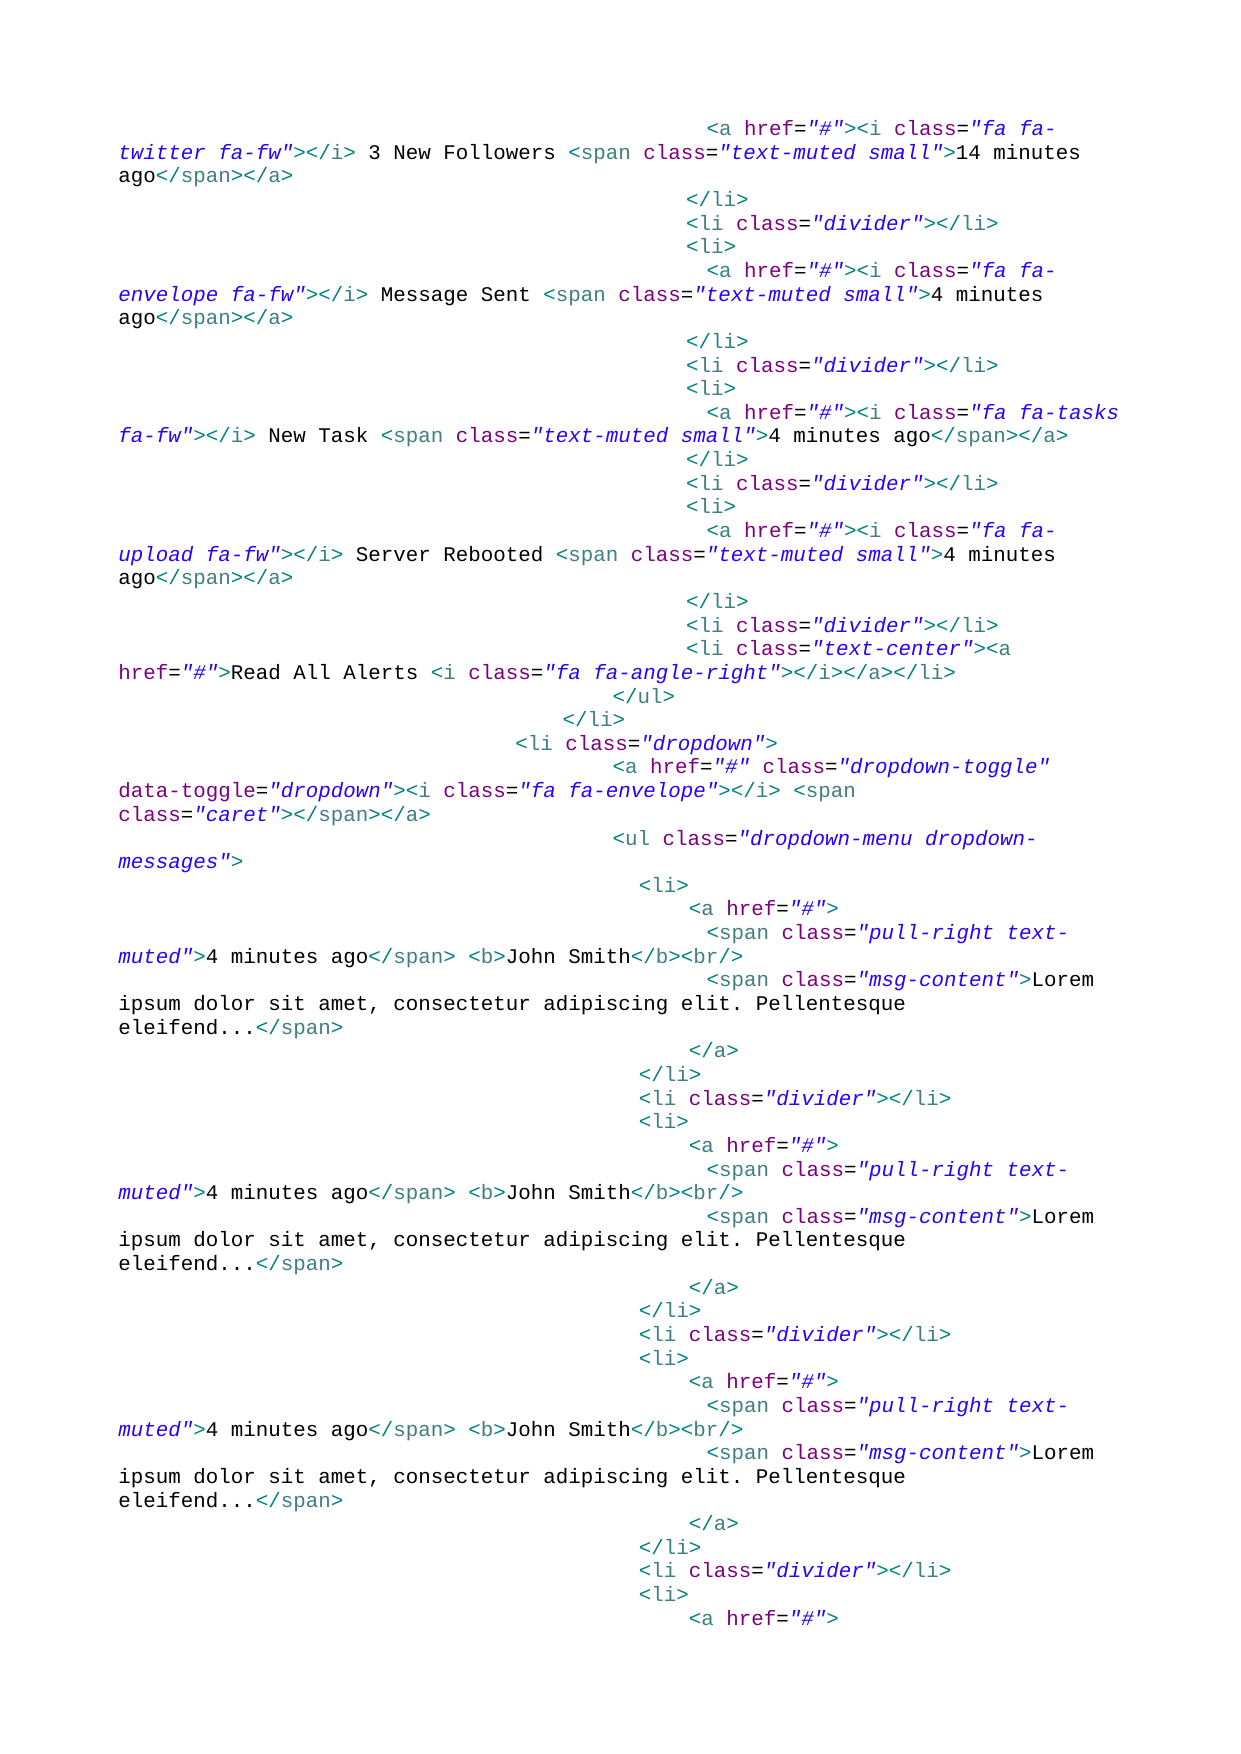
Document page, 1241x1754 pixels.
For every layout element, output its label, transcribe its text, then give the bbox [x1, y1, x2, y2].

text </li> [118, 449, 1122, 473]
text </li> [118, 591, 1122, 615]
text </a> [118, 1277, 1122, 1300]
text <li> [118, 1584, 1122, 1608]
text <a href="#"> [118, 898, 1122, 922]
text <li class="divider"></li> [118, 1561, 1122, 1584]
text <li class="text-center"><a href="#">Read All Alerts <i class="fa fa-angle-right"></i></a></li> [118, 638, 1122, 686]
text <li class="divider"></li> [118, 354, 1122, 378]
text <span class="pull-right text-muted">4 minutes ago</span> <b>John Smith</b><br/> [118, 922, 1122, 969]
text <span class="pull-right text-muted">4 minutes ago</span> <b>John Smith</b><br/> [118, 1395, 1122, 1442]
text <li class="divider"></li> [118, 1324, 1122, 1348]
text <li> [118, 1348, 1122, 1371]
text <li> [118, 496, 1122, 520]
text <a href="#"><i class="fa fa-twitter fa-fw"></i> 3 New Followers <span class="text-muted small">14 minutes ago</span></a> [118, 118, 1122, 189]
text <span class="pull-right text-muted">4 minutes ago</span> <b>John Smith</b><br/> [118, 1158, 1122, 1206]
text <span class="msg-content">Lorem ipsum dolor sit amet, consectetur adipiscing elit. Pellentesque eleifend...</span> [118, 969, 1122, 1040]
text </li> [118, 1064, 1122, 1088]
text </li> [118, 1537, 1122, 1561]
text </li> [118, 1300, 1122, 1324]
text <a href="#" class="dropdown-toggle" data-toggle="dropdown"><i class="fa fa-envelope"></i> <span class="caret"></span></a> [118, 757, 1122, 827]
text </li> [118, 709, 1122, 733]
text <li> [118, 378, 1122, 402]
text <ul class="dropdown-menu dropdown-messages"> [118, 827, 1122, 875]
text <span class="msg-content">Lorem ipsum dolor sit amet, consectetur adipiscing elit. Pellentesque eleifend...</span> [118, 1442, 1122, 1513]
text <span class="msg-content">Lorem ipsum dolor sit amet, consectetur adipiscing elit. Pellentesque eleifend...</span> [118, 1206, 1122, 1277]
text <a href="#"><i class="fa fa-tasks fa-fw"></i> New Task <span class="text-muted small">4 minutes ago</span></a> [118, 402, 1122, 449]
text <li class="dropdown"> [118, 733, 1122, 757]
text <li> [118, 236, 1122, 260]
text <li class="divider"></li> [118, 1088, 1122, 1111]
text </a> [118, 1040, 1122, 1064]
text <a href="#"> [118, 1371, 1122, 1395]
text <li class="divider"></li> [118, 473, 1122, 496]
text <li class="divider"></li> [118, 615, 1122, 638]
text <a href="#"> [118, 1608, 1122, 1631]
text <li> [118, 875, 1122, 898]
text <a href="#"><i class="fa fa-envelope fa-fw"></i> Message Sent <span class="text-muted small">4 minutes ago</span></a> [118, 260, 1122, 331]
text </a> [118, 1513, 1122, 1537]
text <li class="divider"></li> [118, 213, 1122, 236]
text <a href="#"><i class="fa fa-upload fa-fw"></i> Server Rebooted <span class="text-muted small">4 minutes ago</span></a> [118, 520, 1122, 591]
text <li> [118, 1111, 1122, 1135]
text <a href="#"> [118, 1135, 1122, 1158]
text </li> [118, 189, 1122, 213]
text </ul> [118, 686, 1122, 709]
text </li> [118, 331, 1122, 354]
